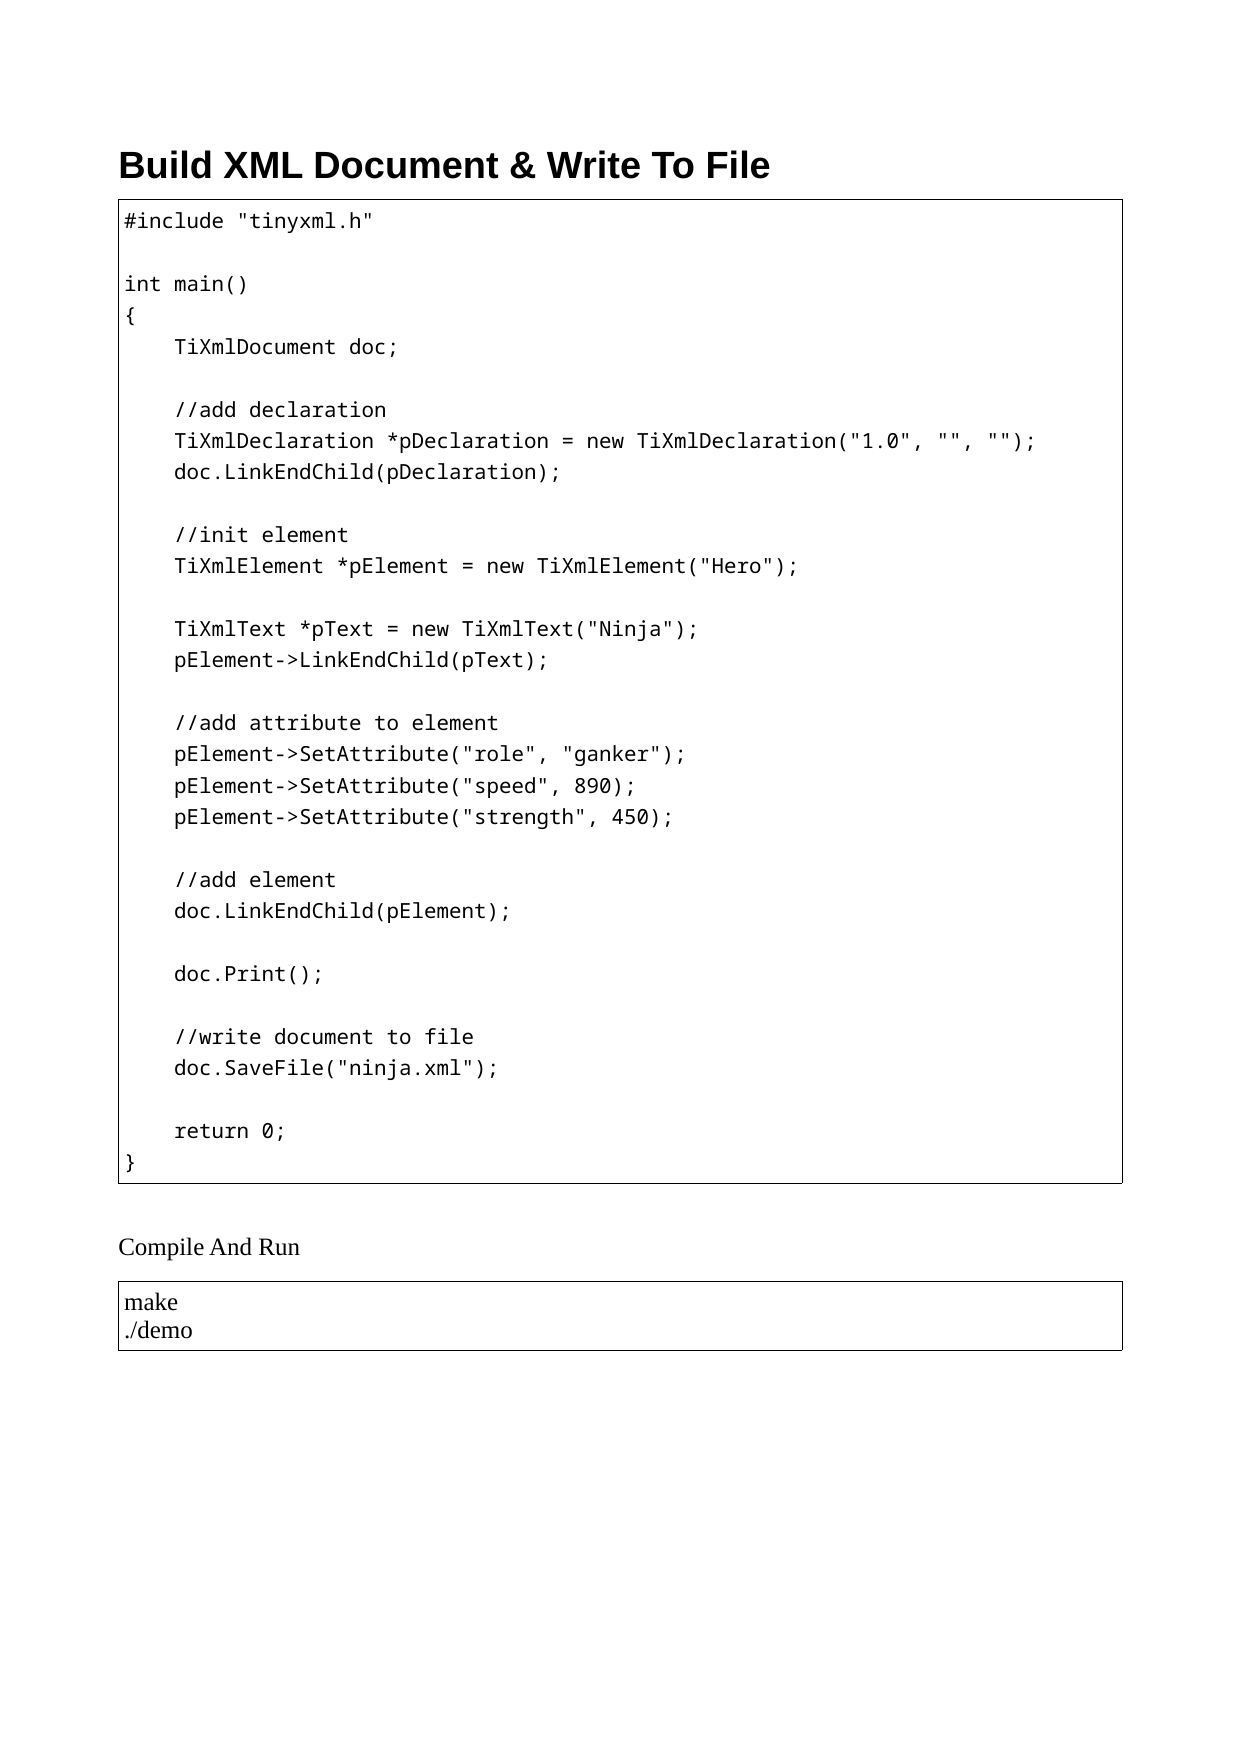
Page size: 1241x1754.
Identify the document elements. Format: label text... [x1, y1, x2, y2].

table_header #include "tinyxml.h" int main() { TiXmlDocument doc; //add declaration TiXmlDeclaration *pDeclaration = new TiXmlDeclaration("1.0", "", ""); doc.LinkEndChild(pDeclaration); //init element TiXmlElement *pElement = new TiXmlElement("Hero"); TiXmlText *pText = new TiXmlText("Ninja"); pElement->LinkEndChild(pText); //add attribute to element pElement->SetAttribute("role", "ganker"); pElement->SetAttribute("speed", 890); pElement->SetAttribute("strength", 450); //add element doc.LinkEndChild(pElement); doc.Print(); //write document to file doc.SaveFile("ninja.xml"); return 0; } [119, 200, 1122, 1183]
subtitle Build XML Document & Write To File [118, 143, 1122, 187]
text Compile And Run [118, 1232, 1122, 1261]
table_header make ./demo [119, 1282, 1122, 1350]
